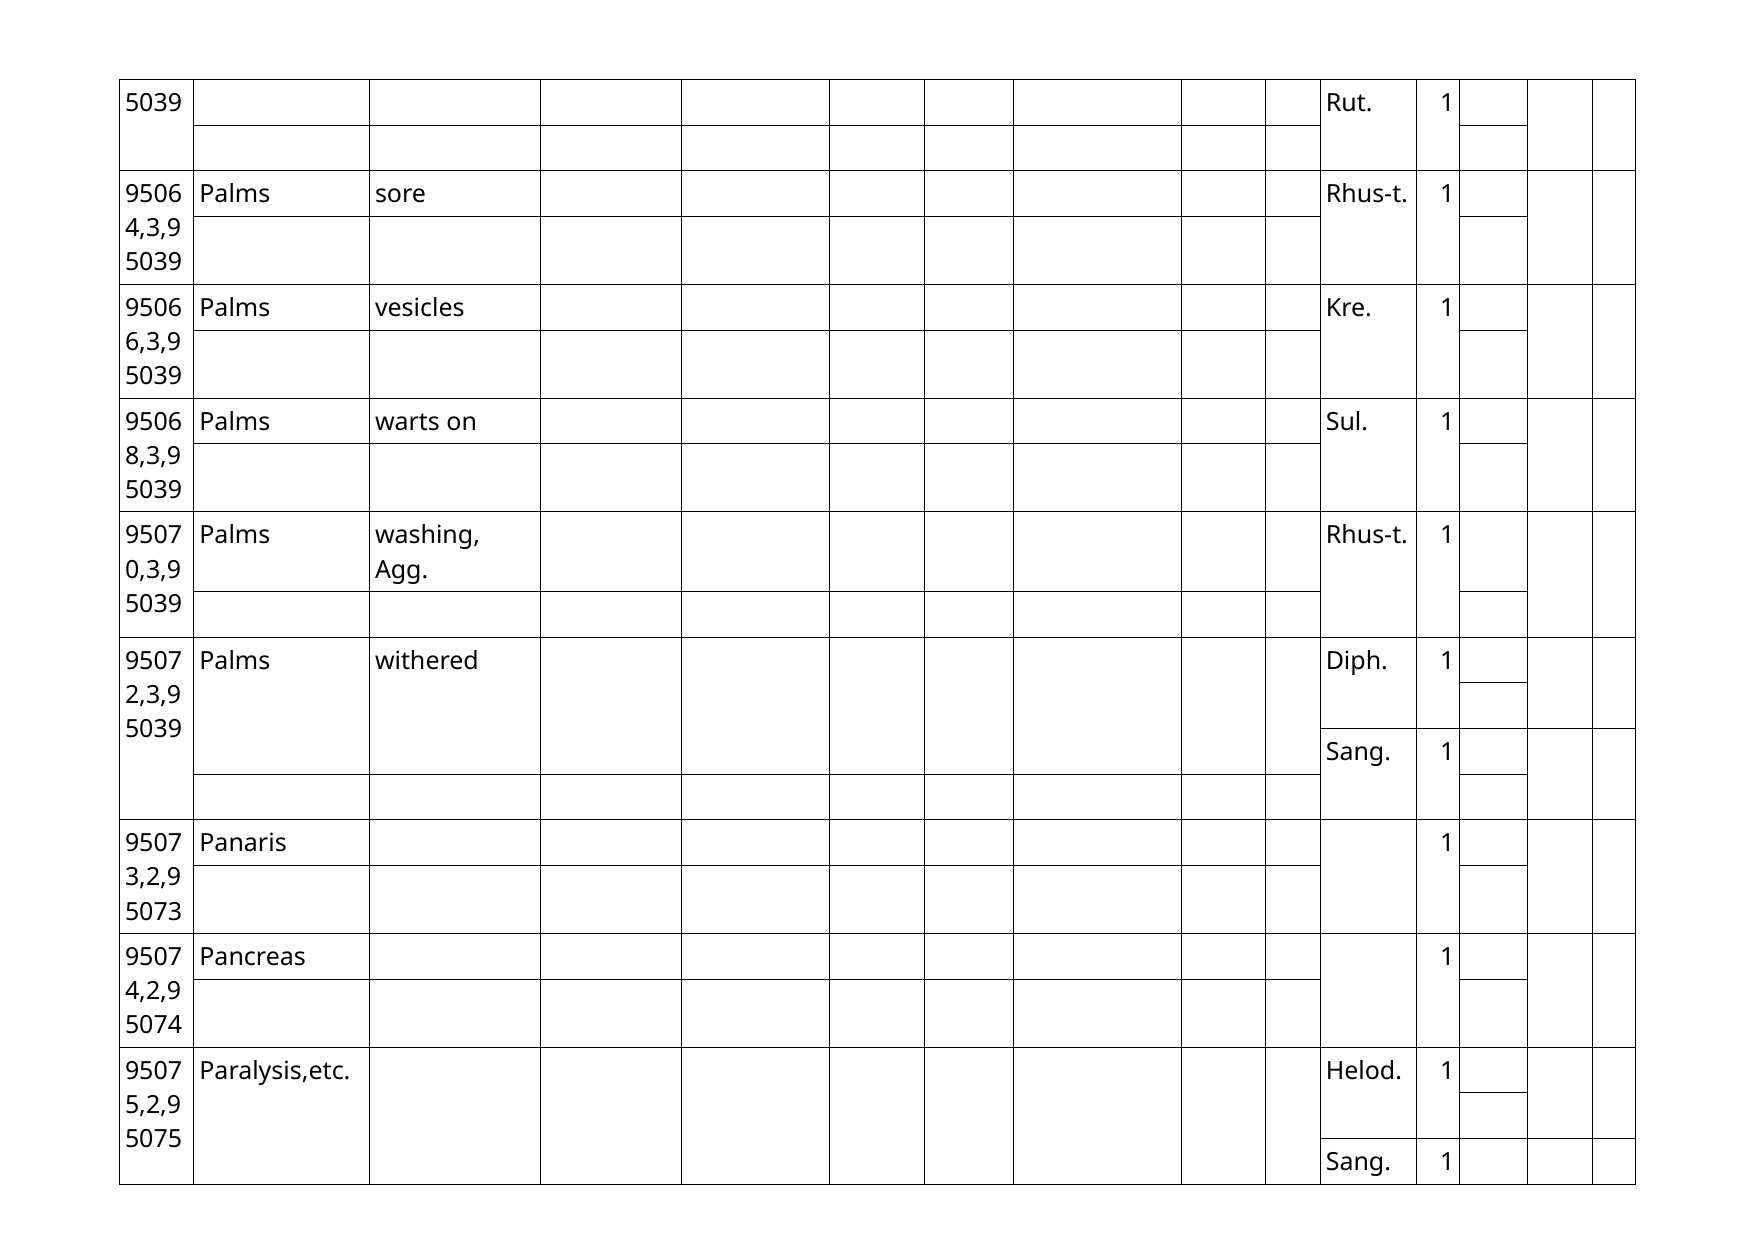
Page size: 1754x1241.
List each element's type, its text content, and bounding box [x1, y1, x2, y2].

table_cell [925, 399, 1013, 443]
table_cell 95068,3,95039 [120, 399, 193, 511]
table_cell [1593, 1048, 1635, 1138]
table_cell [1266, 592, 1320, 637]
table_cell [1266, 934, 1320, 978]
table_cell [830, 866, 924, 933]
table_cell 1 [1417, 729, 1459, 819]
table_cell [541, 592, 681, 637]
table_cell [370, 217, 540, 284]
table_cell [1593, 80, 1635, 170]
table_cell [1266, 444, 1320, 511]
table_cell [682, 592, 829, 637]
table_cell [1266, 512, 1320, 591]
table_cell 95066,3,95039 [120, 285, 193, 398]
table_cell [370, 126, 540, 170]
table_cell [1528, 80, 1592, 170]
table_cell [830, 775, 924, 819]
table_cell [370, 331, 540, 398]
table_cell [1460, 638, 1527, 682]
table_cell [1593, 285, 1635, 398]
table_cell [1014, 399, 1181, 443]
table_cell [1014, 512, 1181, 591]
table_cell [1460, 285, 1527, 329]
table_cell Diph. [1321, 638, 1416, 728]
table_cell [1014, 331, 1181, 398]
table_cell 95073,2,95073 [120, 820, 193, 933]
table_cell [1460, 399, 1527, 443]
table_cell [830, 512, 924, 591]
table_cell [1014, 980, 1181, 1047]
table_cell Palms [194, 512, 369, 591]
table_cell Pancreas [194, 934, 369, 978]
table_cell [541, 444, 681, 511]
table_cell 1 [1417, 399, 1459, 511]
table_cell [1014, 217, 1181, 284]
table_cell [830, 126, 924, 170]
table_cell [1266, 866, 1320, 933]
table_cell [925, 775, 1013, 819]
table_cell [1182, 399, 1265, 443]
table_cell 1 [1417, 285, 1459, 398]
table_cell [1182, 80, 1265, 124]
table_cell 1 [1417, 934, 1459, 1047]
table_cell [1266, 217, 1320, 284]
table_cell [925, 217, 1013, 284]
table_cell [1014, 1048, 1181, 1183]
table_cell 1 [1417, 171, 1459, 284]
table_cell [1321, 934, 1416, 1047]
table_cell [1593, 638, 1635, 728]
table_cell [370, 775, 540, 819]
table_cell [925, 331, 1013, 398]
table_cell 95074,2,95074 [120, 934, 193, 1047]
table_cell [1528, 729, 1592, 819]
table_cell [830, 980, 924, 1047]
table_cell 1 [1417, 1048, 1459, 1138]
table_cell [1460, 775, 1527, 819]
table_cell [1460, 1048, 1527, 1092]
table_cell [1460, 592, 1527, 637]
table_cell [194, 80, 369, 124]
table_cell [1528, 399, 1592, 511]
table_cell [1460, 729, 1527, 773]
table_cell [1182, 866, 1265, 933]
table_cell Sang. [1321, 729, 1416, 819]
table_cell [1460, 934, 1527, 978]
table_cell [1528, 934, 1592, 1047]
table_cell 1 [1417, 638, 1459, 728]
table_cell [1528, 638, 1592, 728]
table_cell [1014, 820, 1181, 865]
table_cell [1266, 775, 1320, 819]
table_cell [1460, 1139, 1527, 1183]
table_cell [830, 1048, 924, 1183]
table_cell 95075,2,95075 [120, 1048, 193, 1183]
table_cell [1528, 1139, 1592, 1183]
table_cell [830, 638, 924, 773]
table_cell [925, 820, 1013, 865]
table_cell [1182, 171, 1265, 216]
table_cell [1593, 512, 1635, 637]
table_cell [1182, 820, 1265, 865]
table_cell [1182, 285, 1265, 329]
table_cell [1014, 126, 1181, 170]
table_cell [1182, 934, 1265, 978]
table_cell [1266, 980, 1320, 1047]
table_cell [541, 171, 681, 216]
table_cell [1014, 592, 1181, 637]
table_cell [541, 980, 681, 1047]
table_cell [370, 80, 540, 124]
table_cell [541, 934, 681, 978]
table_cell [925, 512, 1013, 591]
table_cell [1014, 775, 1181, 819]
table_cell [1460, 217, 1527, 284]
table_cell [1182, 775, 1265, 819]
table_cell [194, 217, 369, 284]
table_cell [925, 638, 1013, 773]
table_cell [925, 171, 1013, 216]
table_cell [1014, 285, 1181, 329]
table_cell [1528, 512, 1592, 637]
table_cell [925, 80, 1013, 124]
table_cell [1593, 171, 1635, 284]
table_cell [682, 444, 829, 511]
table_cell [682, 285, 829, 329]
table_cell [682, 866, 829, 933]
table_cell [194, 980, 369, 1047]
table_cell [1182, 592, 1265, 637]
table_cell [682, 399, 829, 443]
table_cell [1593, 1139, 1635, 1183]
table_cell [830, 285, 924, 329]
table_cell [1593, 820, 1635, 933]
table_cell Sul. [1321, 399, 1416, 511]
table_cell [1266, 285, 1320, 329]
table_cell [1266, 331, 1320, 398]
table_cell [541, 820, 681, 865]
table_cell [1266, 638, 1320, 773]
table_cell Rhus-t. [1321, 512, 1416, 637]
table_cell [925, 592, 1013, 637]
table_cell [541, 512, 681, 591]
table_cell [1182, 512, 1265, 591]
table_cell Panaris [194, 820, 369, 865]
table_cell washing, Agg. [370, 512, 540, 591]
table_cell [370, 444, 540, 511]
table_cell 95064,3,95039 [120, 171, 193, 284]
table_cell [370, 866, 540, 933]
table_cell Helod. [1321, 1048, 1416, 1138]
table_cell [830, 80, 924, 124]
table_cell [682, 126, 829, 170]
table_cell [925, 866, 1013, 933]
table_cell [1460, 80, 1527, 124]
table_cell 1 [1417, 1139, 1459, 1183]
table_cell [925, 285, 1013, 329]
table_cell [1460, 512, 1527, 591]
table_cell [541, 80, 681, 124]
table_cell [370, 1048, 540, 1183]
table_cell [541, 1048, 681, 1183]
table_cell [1528, 171, 1592, 284]
table_cell [1182, 1048, 1265, 1183]
table_cell Palms [194, 171, 369, 216]
table_cell 5039 [120, 80, 193, 170]
table_cell [1460, 171, 1527, 216]
table_cell [1014, 171, 1181, 216]
table_cell [1460, 866, 1527, 933]
table_cell [1593, 729, 1635, 819]
table_cell [541, 331, 681, 398]
table_cell [682, 934, 829, 978]
table_cell [925, 980, 1013, 1047]
table_cell withered [370, 638, 540, 773]
table_cell [1460, 820, 1527, 865]
table_cell [370, 820, 540, 865]
table_cell [1460, 1093, 1527, 1138]
table_cell [925, 126, 1013, 170]
table_cell [682, 980, 829, 1047]
table_cell 95072,3,95039 [120, 638, 193, 819]
table_cell [1528, 1048, 1592, 1138]
table_cell [541, 638, 681, 773]
table_cell [1593, 934, 1635, 1047]
table_cell [830, 331, 924, 398]
table_cell [830, 217, 924, 284]
table_cell Rut. [1321, 80, 1416, 170]
table_cell [830, 934, 924, 978]
table_cell warts on [370, 399, 540, 443]
table_cell [1460, 331, 1527, 398]
table_cell [194, 126, 369, 170]
table_cell [1266, 80, 1320, 124]
table_cell Palms [194, 638, 369, 773]
table_cell 1 [1417, 512, 1459, 637]
table_cell 1 [1417, 80, 1459, 170]
table_cell [682, 775, 829, 819]
table_cell [682, 512, 829, 591]
table_cell Palms [194, 399, 369, 443]
table_cell [1014, 444, 1181, 511]
table_cell [370, 934, 540, 978]
table_cell [1593, 399, 1635, 511]
table_cell [370, 592, 540, 637]
table_cell [682, 638, 829, 773]
table_cell [830, 592, 924, 637]
table_cell [194, 775, 369, 819]
table_cell Sang. [1321, 1139, 1416, 1183]
table_cell [1014, 934, 1181, 978]
table_cell [830, 444, 924, 511]
table_cell [682, 1048, 829, 1183]
table_cell [194, 331, 369, 398]
table_cell [1014, 638, 1181, 773]
table_cell [1460, 980, 1527, 1047]
table_cell [1266, 820, 1320, 865]
table_cell [194, 866, 369, 933]
table_cell [1014, 80, 1181, 124]
table_cell [1182, 444, 1265, 511]
table_cell [541, 866, 681, 933]
table_cell [541, 775, 681, 819]
table_cell [682, 171, 829, 216]
table_cell Kre. [1321, 285, 1416, 398]
table_cell [1266, 399, 1320, 443]
table_cell Palms [194, 285, 369, 329]
table_cell [1266, 171, 1320, 216]
table_cell [1460, 444, 1527, 511]
table_cell [1014, 866, 1181, 933]
table_cell [1528, 285, 1592, 398]
table_cell [1266, 1048, 1320, 1183]
table_cell [194, 444, 369, 511]
table_cell [682, 331, 829, 398]
table_cell [194, 592, 369, 637]
table_cell [1182, 217, 1265, 284]
table_cell [1266, 126, 1320, 170]
table_cell [1321, 820, 1416, 933]
table_cell [830, 171, 924, 216]
table_cell [1460, 126, 1527, 170]
table_cell [925, 1048, 1013, 1183]
table_cell [1182, 126, 1265, 170]
table_cell 95070,3,95039 [120, 512, 193, 637]
table_cell [682, 80, 829, 124]
table_cell [370, 980, 540, 1047]
table_cell [1182, 638, 1265, 773]
table_cell [682, 820, 829, 865]
table_cell [1182, 980, 1265, 1047]
table_cell [541, 126, 681, 170]
table_cell [1528, 820, 1592, 933]
table_cell [1182, 331, 1265, 398]
table_cell [925, 934, 1013, 978]
table_cell [925, 444, 1013, 511]
table_cell 1 [1417, 820, 1459, 933]
table_cell [1460, 683, 1527, 728]
table_cell vesicles [370, 285, 540, 329]
table_cell [682, 217, 829, 284]
table_cell [541, 399, 681, 443]
table_cell sore [370, 171, 540, 216]
table_cell Paralysis,etc. [194, 1048, 369, 1183]
table_cell [541, 285, 681, 329]
table_cell [830, 399, 924, 443]
table_cell [830, 820, 924, 865]
table_cell [541, 217, 681, 284]
table_cell Rhus-t. [1321, 171, 1416, 284]
